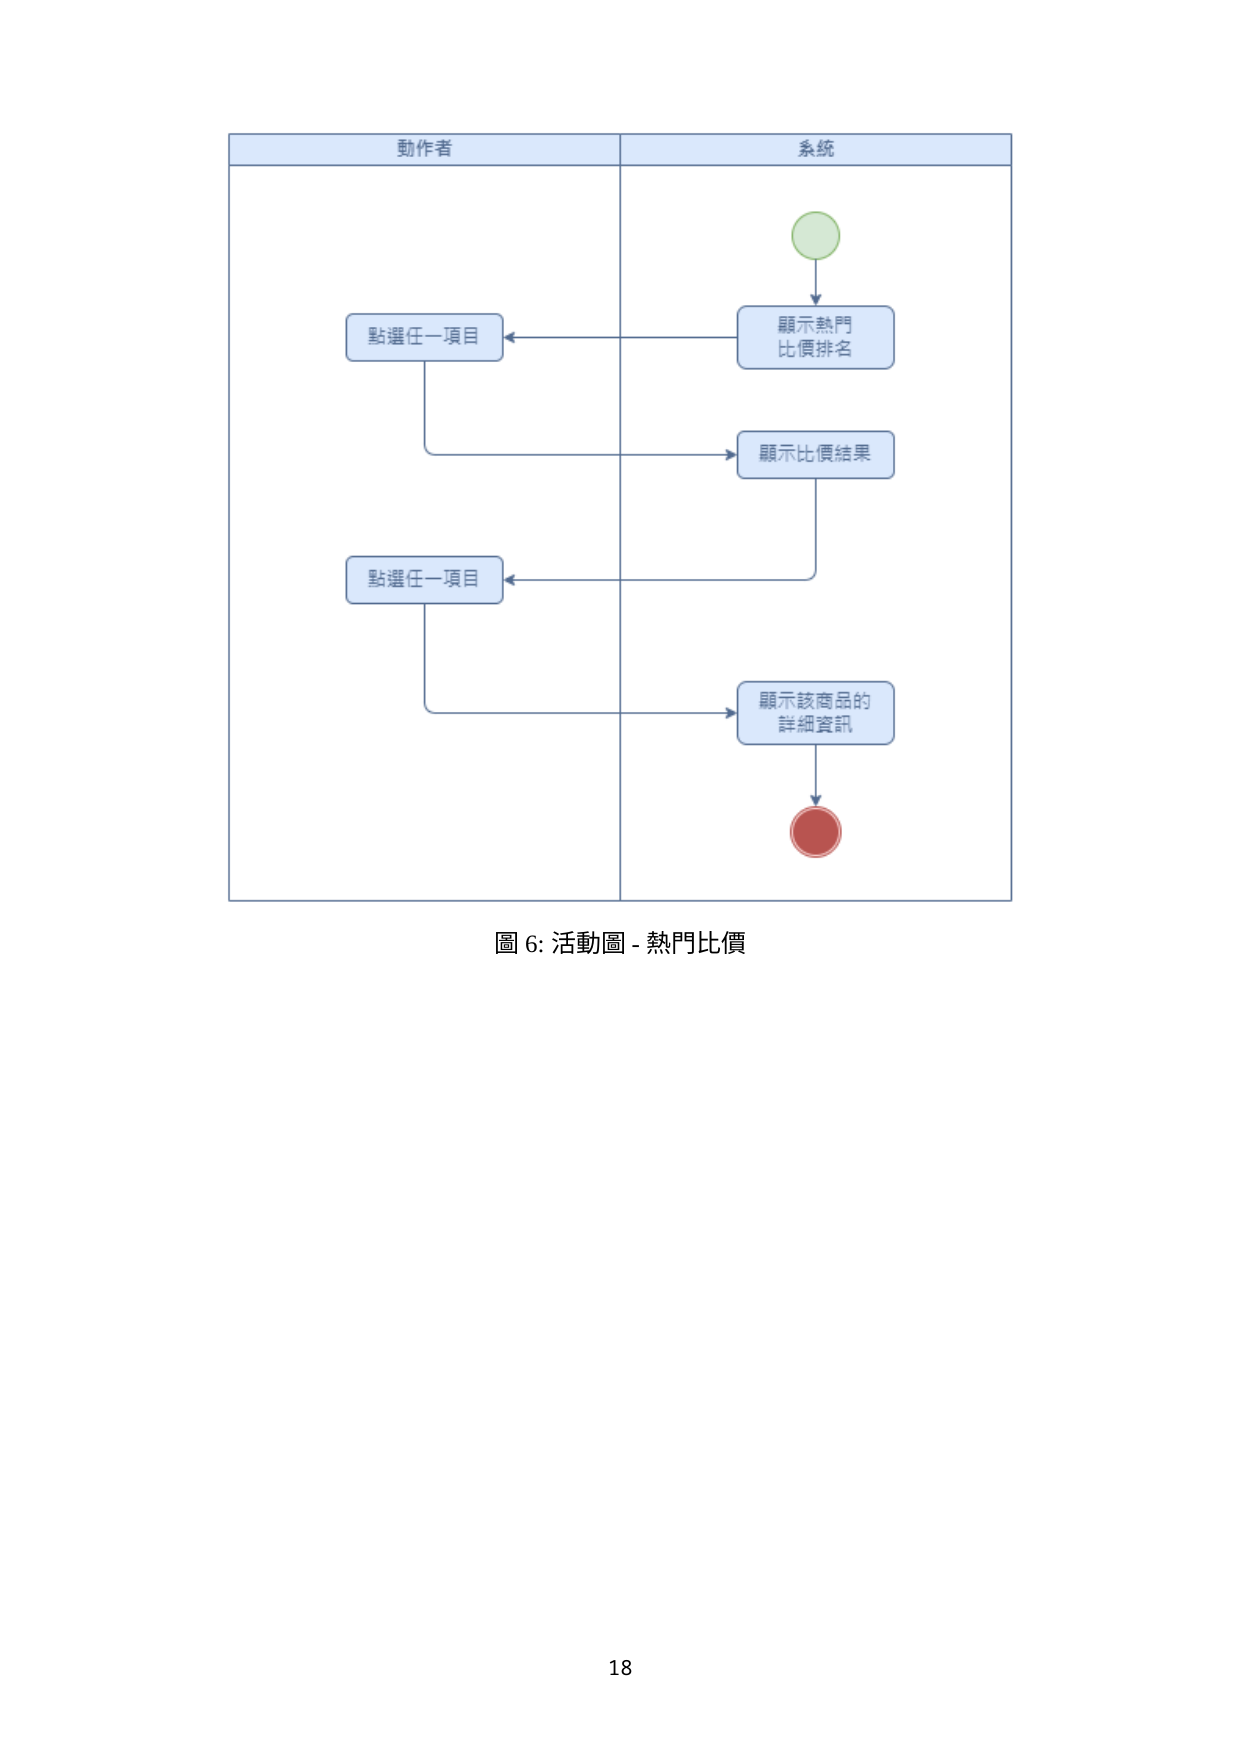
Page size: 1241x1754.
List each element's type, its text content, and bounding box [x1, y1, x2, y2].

text 圖 6: 活動圖 - 熱門比價 [216, 916, 1024, 960]
picture [216, 121, 1024, 916]
